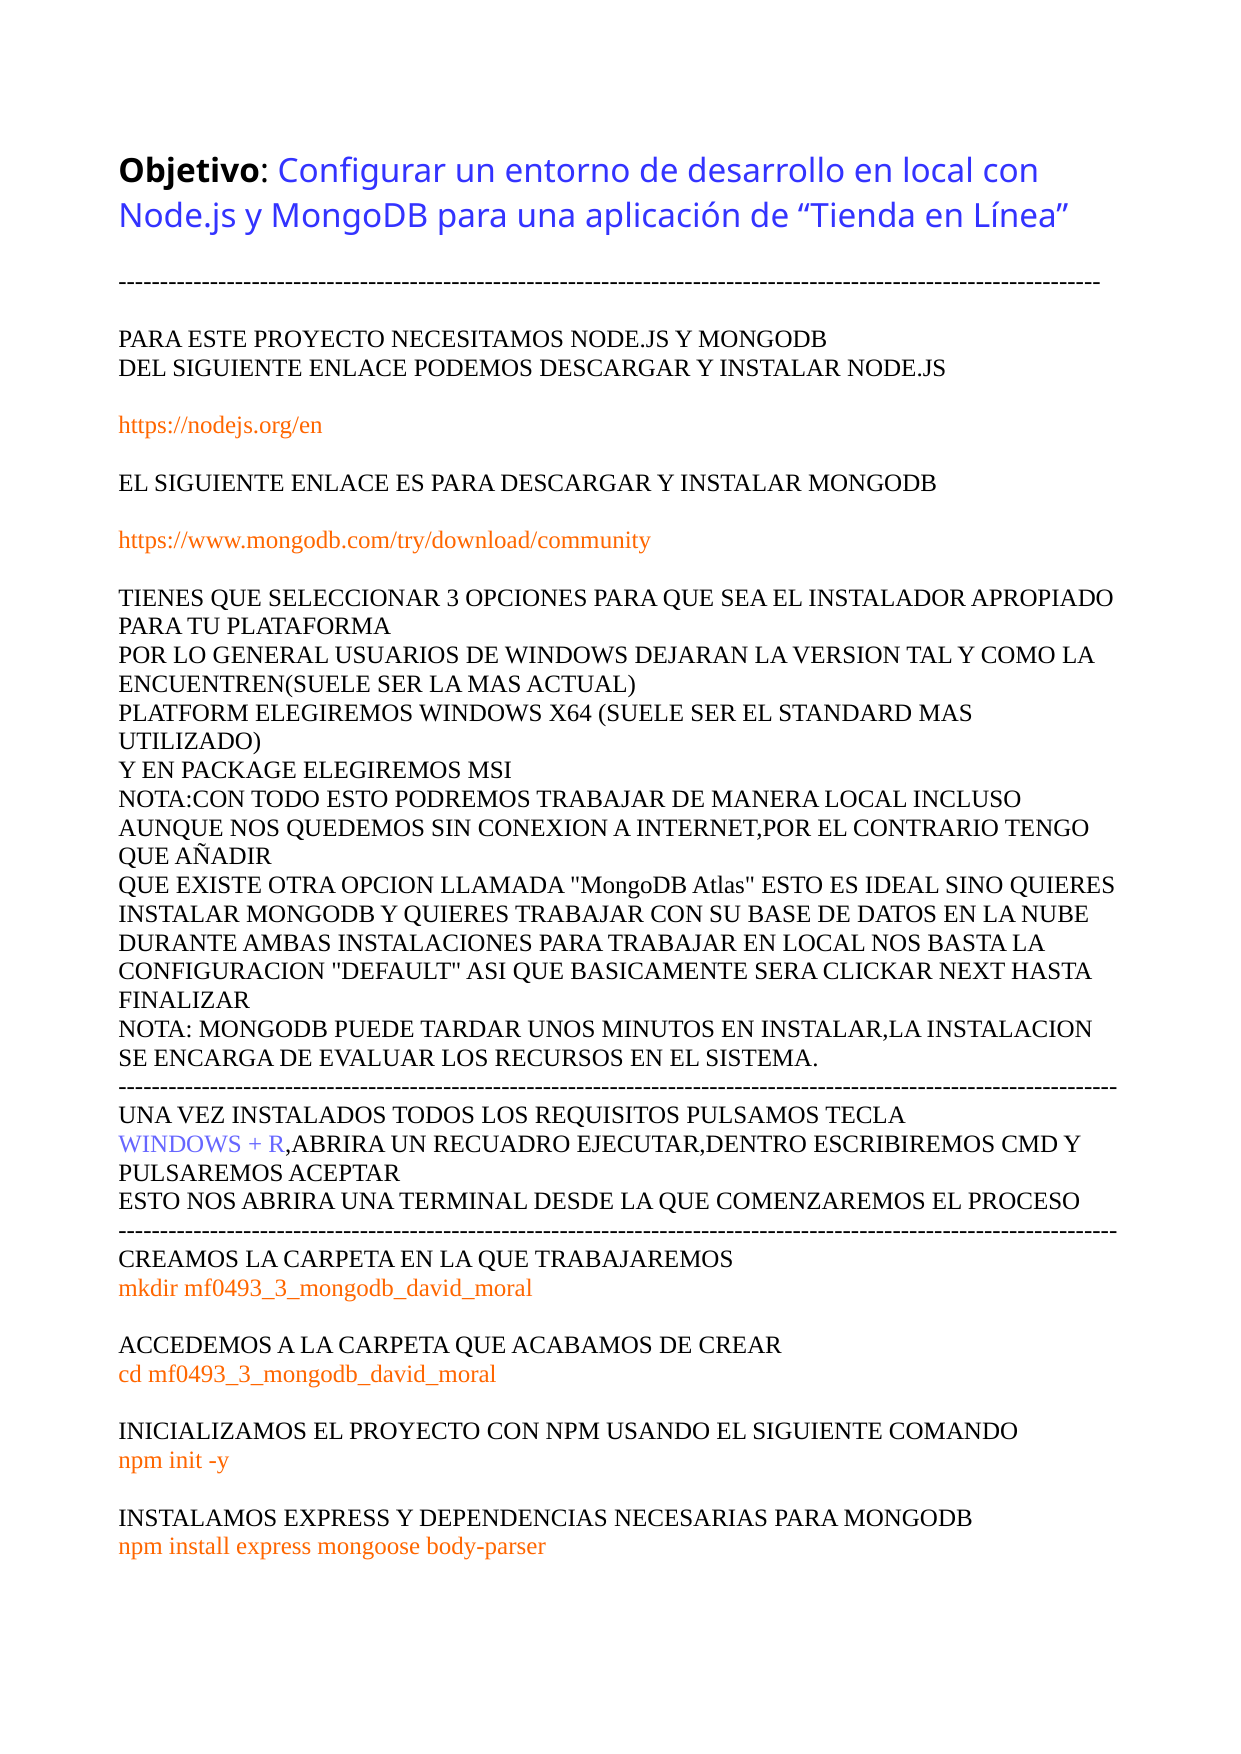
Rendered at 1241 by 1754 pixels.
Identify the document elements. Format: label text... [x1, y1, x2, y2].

text PARA ESTE PROYECTO NECESITAMOS NODE.JS Y MONGODB [118, 324, 1122, 353]
text ------------------------------------------------------------------------------------------------------------------------ [118, 1071, 1122, 1100]
text NOTA: MONGODB PUEDE TARDAR UNOS MINUTOS EN INSTALAR,LA INSTALACION SE ENCARGA DE EVALUAR LOS RECURSOS EN EL SISTEMA. [118, 1014, 1122, 1071]
text mkdir mf0493_3_mongodb_david_moral [118, 1273, 1122, 1301]
text Objetivo: Configurar un entorno de desarrollo en local con Node.js y MongoDB para una aplicación de “Tienda en Línea” [118, 147, 1122, 238]
text POR LO GENERAL USUARIOS DE WINDOWS DEJARAN LA VERSION TAL Y COMO LA ENCUENTREN(SUELE SER LA MAS ACTUAL) [118, 640, 1122, 698]
text CREAMOS LA CARPETA EN LA QUE TRABAJAREMOS [118, 1244, 1122, 1273]
text QUE EXISTE OTRA OPCION LLAMADA "MongoDB Atlas" ESTO ES IDEAL SINO QUIERES INSTALAR MONGODB Y QUIERES TRABAJAR CON SU BASE DE DATOS EN LA NUBE [118, 870, 1122, 928]
text INSTALAMOS EXPRESS Y DEPENDENCIAS NECESARIAS PARA MONGODB [118, 1503, 1122, 1531]
text ESTO NOS ABRIRA UNA TERMINAL DESDE LA QUE COMENZAREMOS EL PROCESO [118, 1186, 1122, 1215]
text cd mf0493_3_mongodb_david_moral [118, 1359, 1122, 1388]
text ACCEDEMOS A LA CARPETA QUE ACABAMOS DE CREAR [118, 1330, 1122, 1359]
text INICIALIZAMOS EL PROYECTO CON NPM USANDO EL SIGUIENTE COMANDO [118, 1416, 1122, 1445]
text npm install express mongoose body-parser [118, 1531, 1122, 1560]
text ---------------------------------------------------------------------------------------------------------------------- [118, 266, 1122, 295]
text ------------------------------------------------------------------------------------------------------------------------ [118, 1215, 1122, 1244]
text NOTA:CON TODO ESTO PODREMOS TRABAJAR DE MANERA LOCAL INCLUSO AUNQUE NOS QUEDEMOS SIN CONEXION A INTERNET,POR EL CONTRARIO TENGO QUE AÑADIR [118, 784, 1122, 870]
text DEL SIGUIENTE ENLACE PODEMOS DESCARGAR Y INSTALAR NODE.JS [118, 353, 1122, 381]
text UNA VEZ INSTALADOS TODOS LOS REQUISITOS PULSAMOS TECLA [118, 1100, 1122, 1129]
text EL SIGUIENTE ENLACE ES PARA DESCARGAR Y INSTALAR MONGODB [118, 468, 1122, 496]
text PLATFORM ELEGIREMOS WINDOWS X64 (SUELE SER EL STANDARD MAS UTILIZADO) [118, 698, 1122, 755]
text Y EN PACKAGE ELEGIREMOS MSI [118, 755, 1122, 784]
text TIENES QUE SELECCIONAR 3 OPCIONES PARA QUE SEA EL INSTALADOR APROPIADO PARA TU PLATAFORMA [118, 583, 1122, 640]
text WINDOWS + R,ABRIRA UN RECUADRO EJECUTAR,DENTRO ESCRIBIREMOS CMD Y PULSAREMOS ACEPTAR [118, 1129, 1122, 1186]
text https://www.mongodb.com/try/download/community [118, 525, 1122, 554]
text https://nodejs.org/en [118, 410, 1122, 439]
text DURANTE AMBAS INSTALACIONES PARA TRABAJAR EN LOCAL NOS BASTA LA CONFIGURACION "DEFAULT" ASI QUE BASICAMENTE SERA CLICKAR NEXT HASTA FINALIZAR [118, 928, 1122, 1014]
text npm init -y [118, 1445, 1122, 1474]
